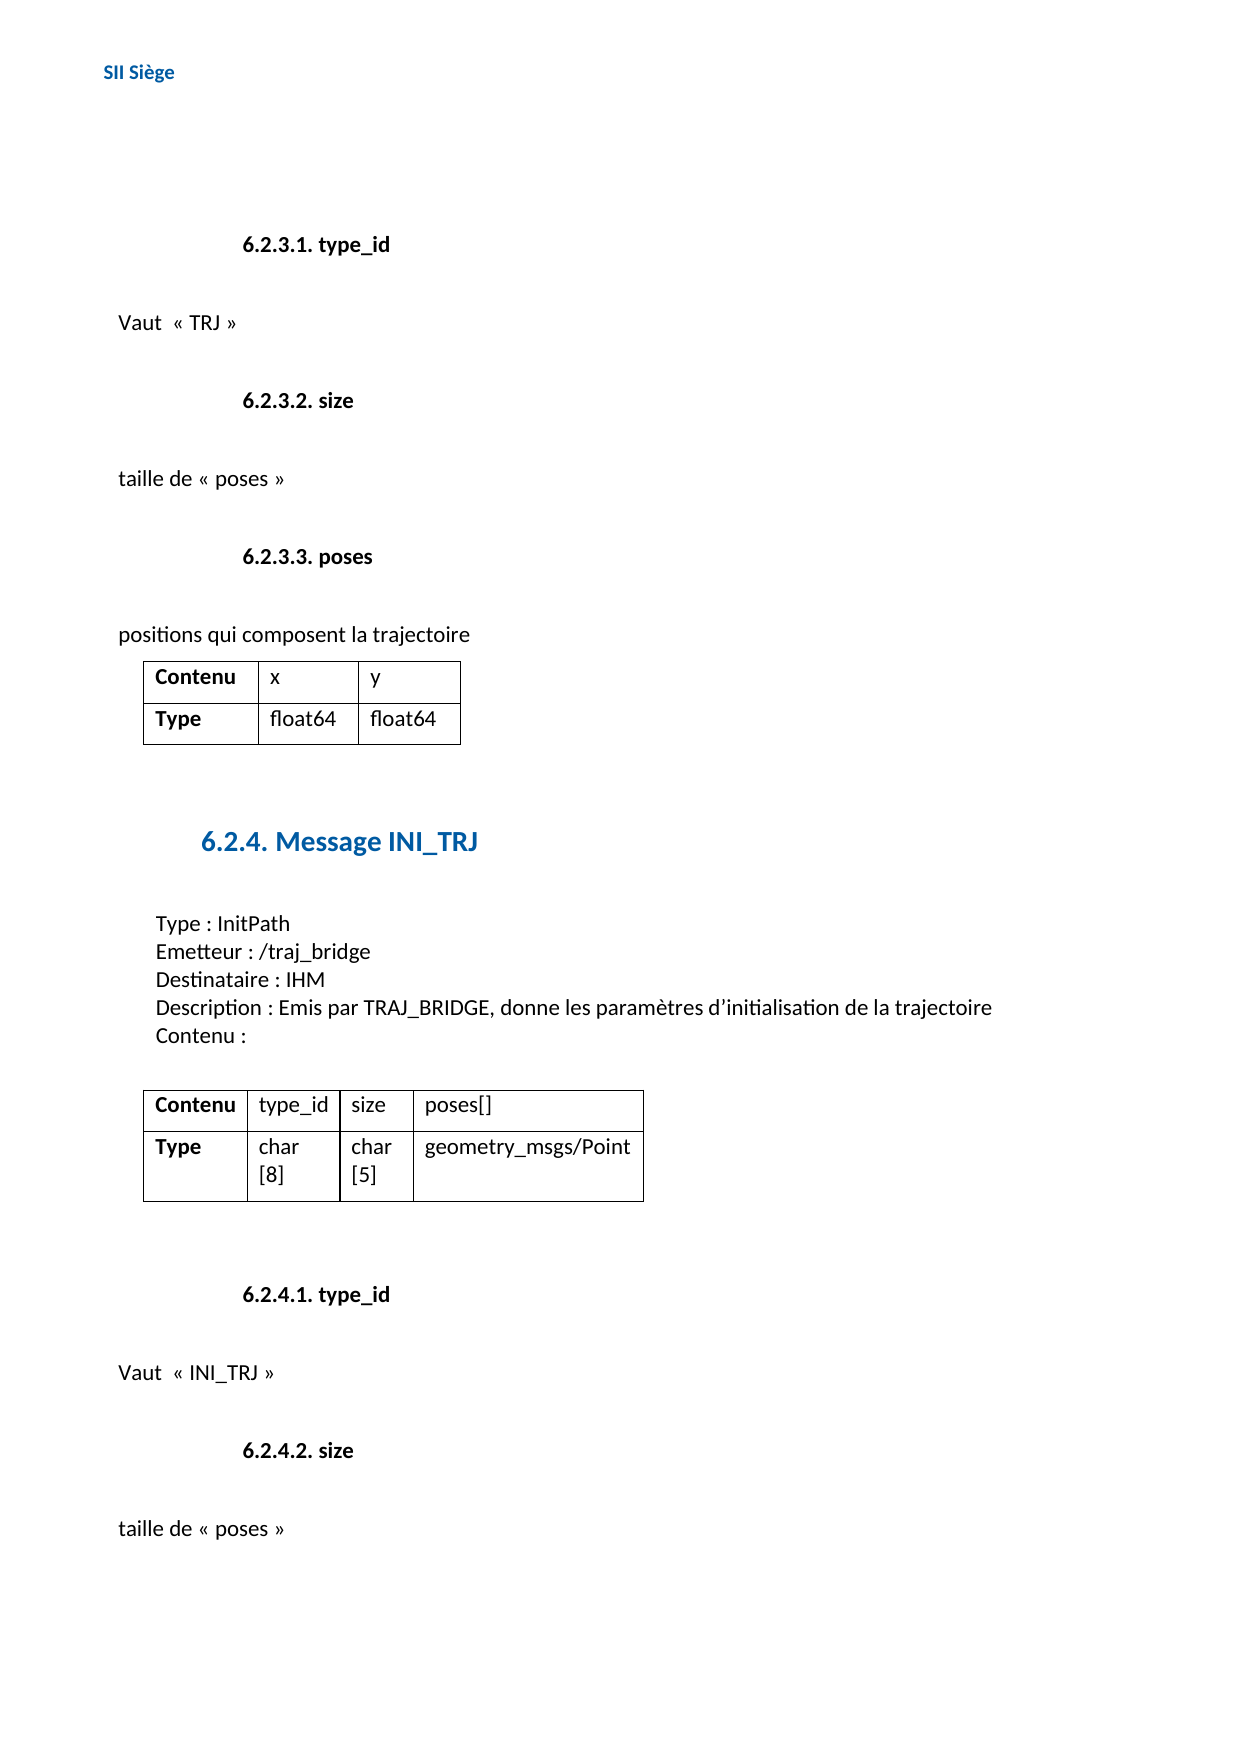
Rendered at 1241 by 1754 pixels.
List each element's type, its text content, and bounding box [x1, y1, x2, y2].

table_cell Type [144, 1132, 247, 1201]
table_cell Type [144, 704, 258, 744]
text taille de « poses » [118, 1514, 1122, 1542]
table_cell float64 [359, 704, 460, 744]
text Emetteur : /traj_bridge [156, 937, 1122, 965]
table_cell geometry_msgs/Point [414, 1132, 643, 1201]
table_cell float64 [259, 704, 358, 744]
table_header size [341, 1091, 413, 1131]
text Vaut « TRJ » [118, 308, 1122, 336]
table_header type_id [248, 1091, 339, 1131]
subtitle poses [242, 542, 1122, 571]
text Contenu : [118, 1021, 1122, 1049]
table_header y [359, 662, 460, 703]
text Destinataire : IHM [156, 965, 1122, 993]
table_header x [259, 662, 358, 703]
table_cell char [8] [248, 1132, 339, 1201]
text Type : InitPath [156, 909, 1122, 937]
subtitle type_id [242, 1280, 1122, 1308]
table_header Contenu [144, 662, 258, 703]
subtitle size [242, 1436, 1122, 1464]
table_cell char [5] [341, 1132, 413, 1201]
table_header poses[] [414, 1091, 643, 1131]
subtitle type_id [242, 230, 1122, 258]
text Vaut « INI_TRJ » [118, 1358, 1122, 1386]
subtitle Message INI_TRJ [201, 823, 1122, 859]
table_header Contenu [144, 1091, 247, 1131]
text Description : Emis par TRAJ_BRIDGE, donne les paramètres d’initialisation de la trajectoire [156, 993, 1122, 1021]
text positions qui composent la trajectoire [118, 621, 1122, 648]
subtitle size [242, 386, 1122, 414]
text taille de « poses » [118, 464, 1122, 492]
